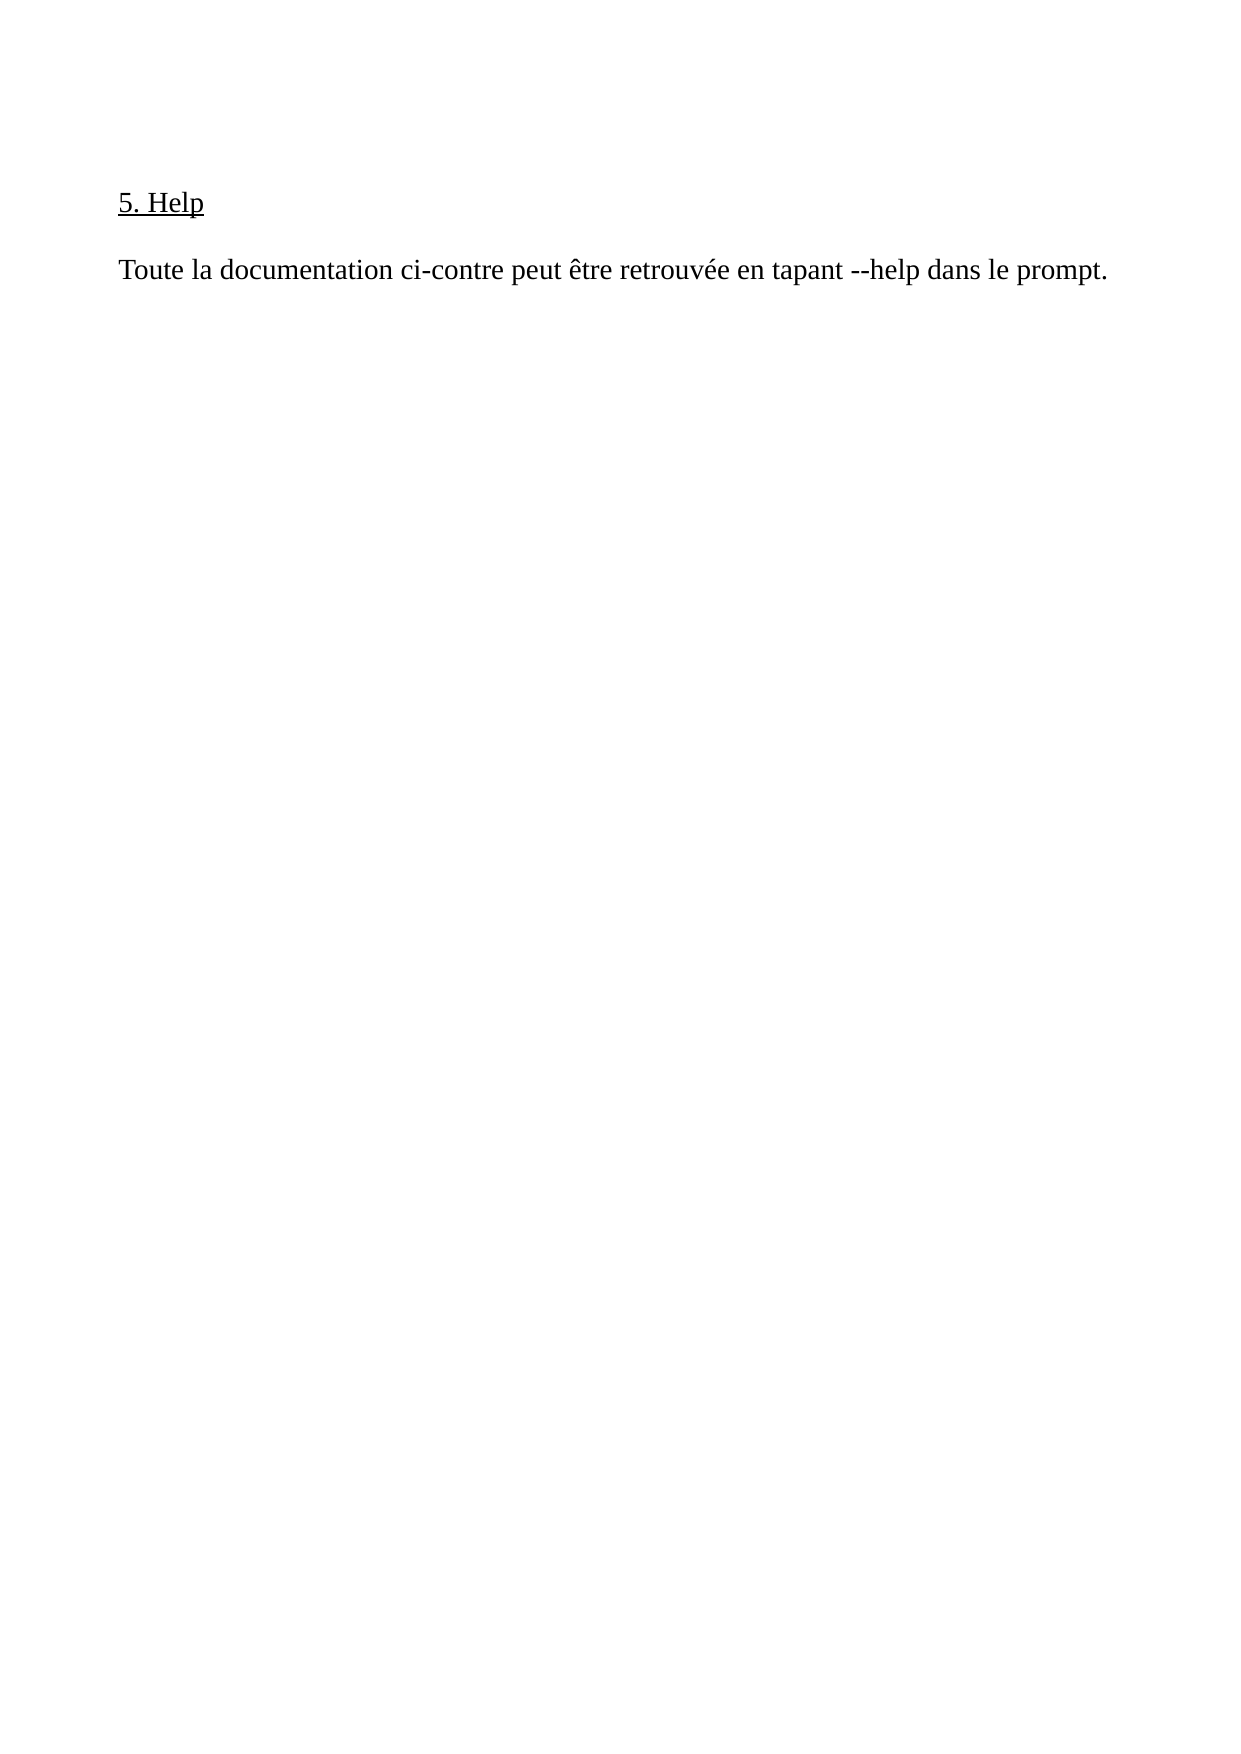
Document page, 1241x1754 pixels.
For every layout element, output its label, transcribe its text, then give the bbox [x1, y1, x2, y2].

subtitle Toute la documentation ci-contre peut être retrouvée en tapant --help dans le prompt. [118, 252, 1122, 286]
subtitle 5. Help [118, 185, 1122, 219]
